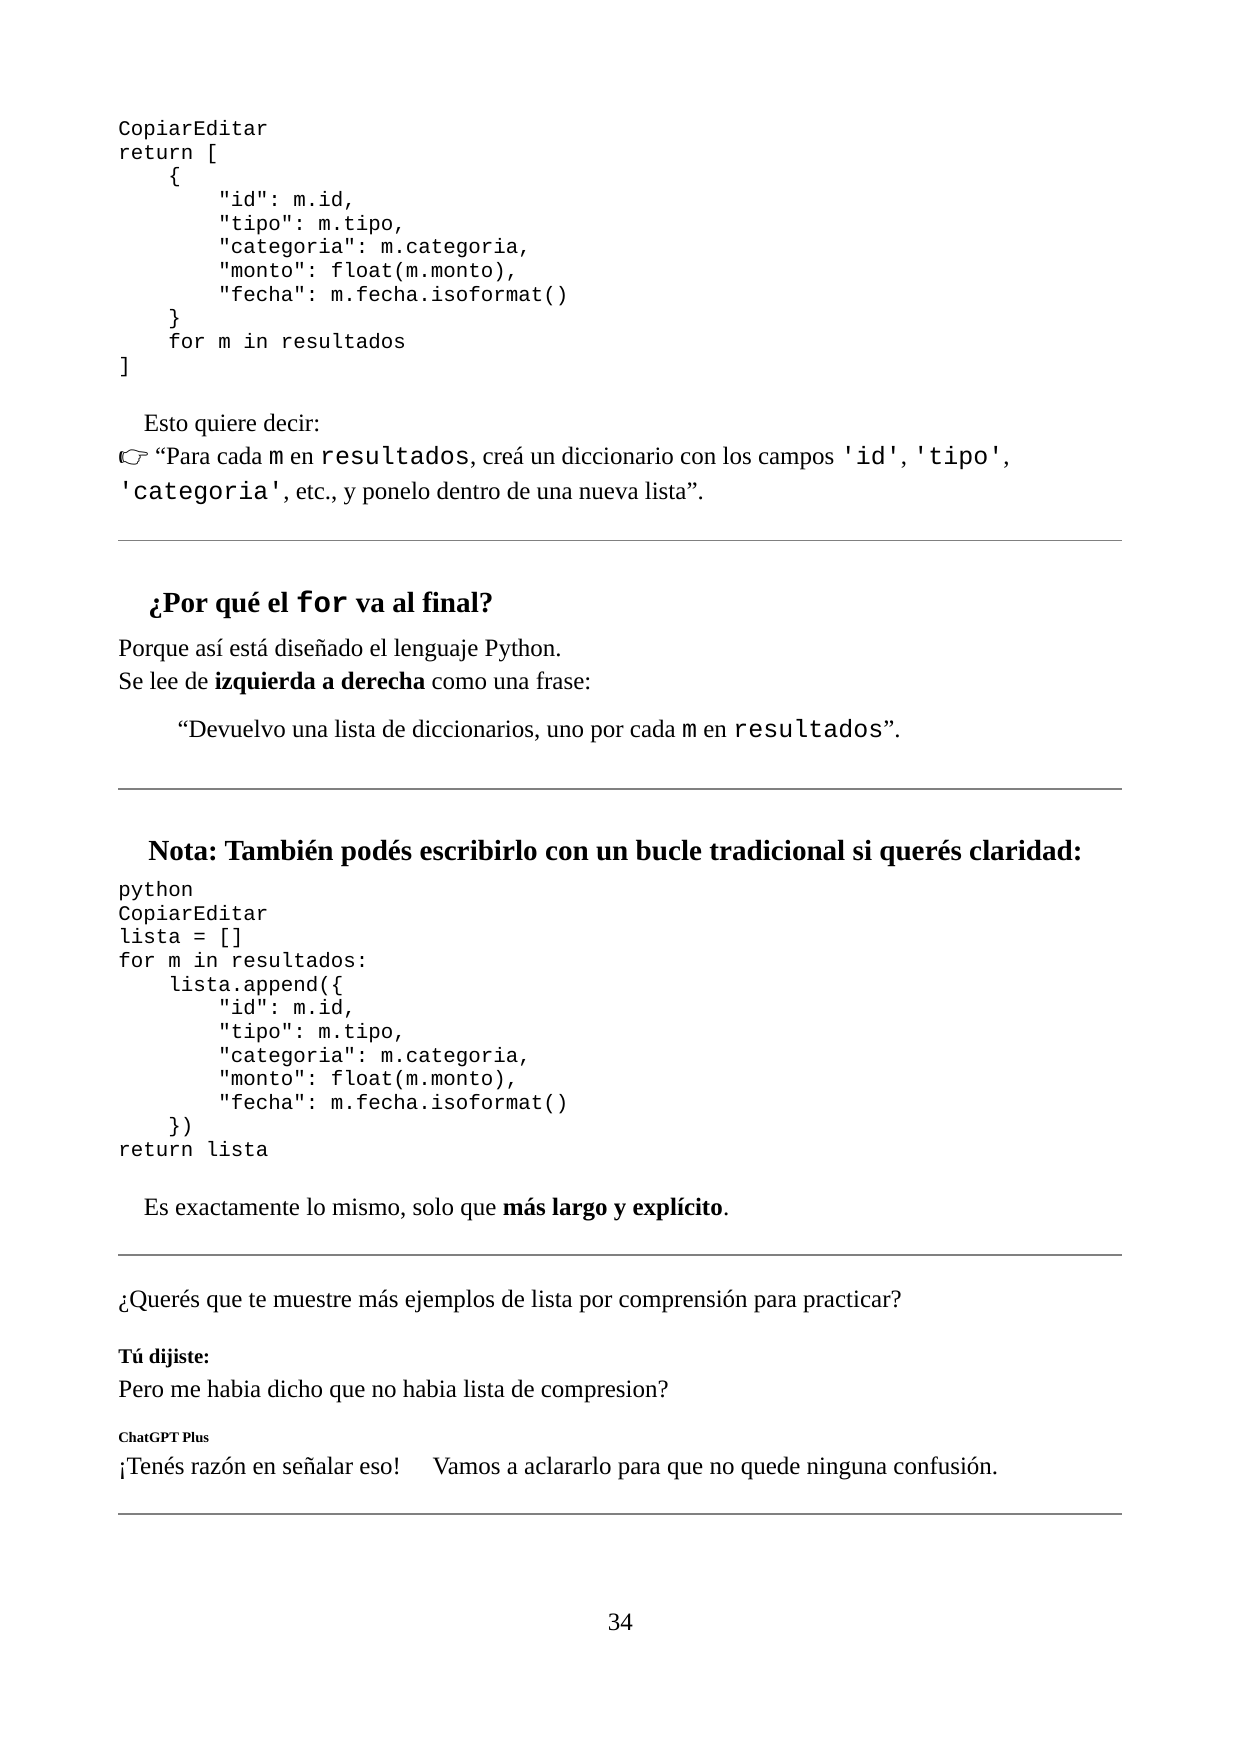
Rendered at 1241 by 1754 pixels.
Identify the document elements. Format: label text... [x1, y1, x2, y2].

text }) [118, 1116, 1122, 1139]
text Porque así está diseñado el lenguaje Python. Se lee de izquierda a derecha como una frase: [118, 633, 1122, 695]
subtitle Tú dijiste: [118, 1344, 1122, 1368]
text Pero me habia dicho que no habia lista de compresion? [118, 1374, 1122, 1403]
text "monto": float(m.monto), [118, 1068, 1122, 1092]
text 💡 Es exactamente lo mismo, solo que más largo y explícito. [118, 1192, 1122, 1221]
text "id": m.id, [118, 997, 1122, 1021]
text ] [118, 354, 1122, 378]
text return [ [118, 142, 1122, 165]
text ¡Tenés razón en señalar eso! 📌 Vamos a aclararlo para que no quede ninguna confusión. [118, 1451, 1122, 1480]
text "categoria": m.categoria, [118, 236, 1122, 260]
text return lista [118, 1139, 1122, 1163]
subtitle ChatGPT Plus [118, 1428, 1122, 1445]
text CopiarEditar [118, 118, 1122, 142]
text "id": m.id, [118, 189, 1122, 213]
text lista = [] [118, 926, 1122, 950]
text for m in resultados [118, 331, 1122, 354]
text CopiarEditar [118, 903, 1122, 926]
text for m in resultados: [118, 950, 1122, 974]
text "categoria": m.categoria, [118, 1044, 1122, 1068]
subtitle 🔁 ¿Por qué el for va al final? [118, 585, 1122, 621]
text "monto": float(m.monto), [118, 260, 1122, 284]
text "tipo": m.tipo, [118, 1021, 1122, 1044]
text 📌 Esto quiere decir: 👉 “Para cada m en resultados, creá un diccionario con los campos 'id', 'tipo', 'categoria', etc., y ponelo dentro de una nueva lista”. [118, 408, 1122, 507]
text "fecha": m.fecha.isoformat() [118, 1092, 1122, 1116]
text lista.append({ [118, 974, 1122, 997]
text "fecha": m.fecha.isoformat() [118, 284, 1122, 307]
text “Devuelvo una lista de diccionarios, uno por cada m en resultados”. [177, 714, 1063, 745]
text python [118, 879, 1122, 903]
subtitle 📌 Nota: También podés escribirlo con un bucle tradicional si querés claridad: [118, 833, 1122, 867]
text } [118, 307, 1122, 331]
text "tipo": m.tipo, [118, 213, 1122, 236]
text { [118, 165, 1122, 189]
text ¿Querés que te muestre más ejemplos de lista por comprensión para practicar? [118, 1284, 1122, 1313]
